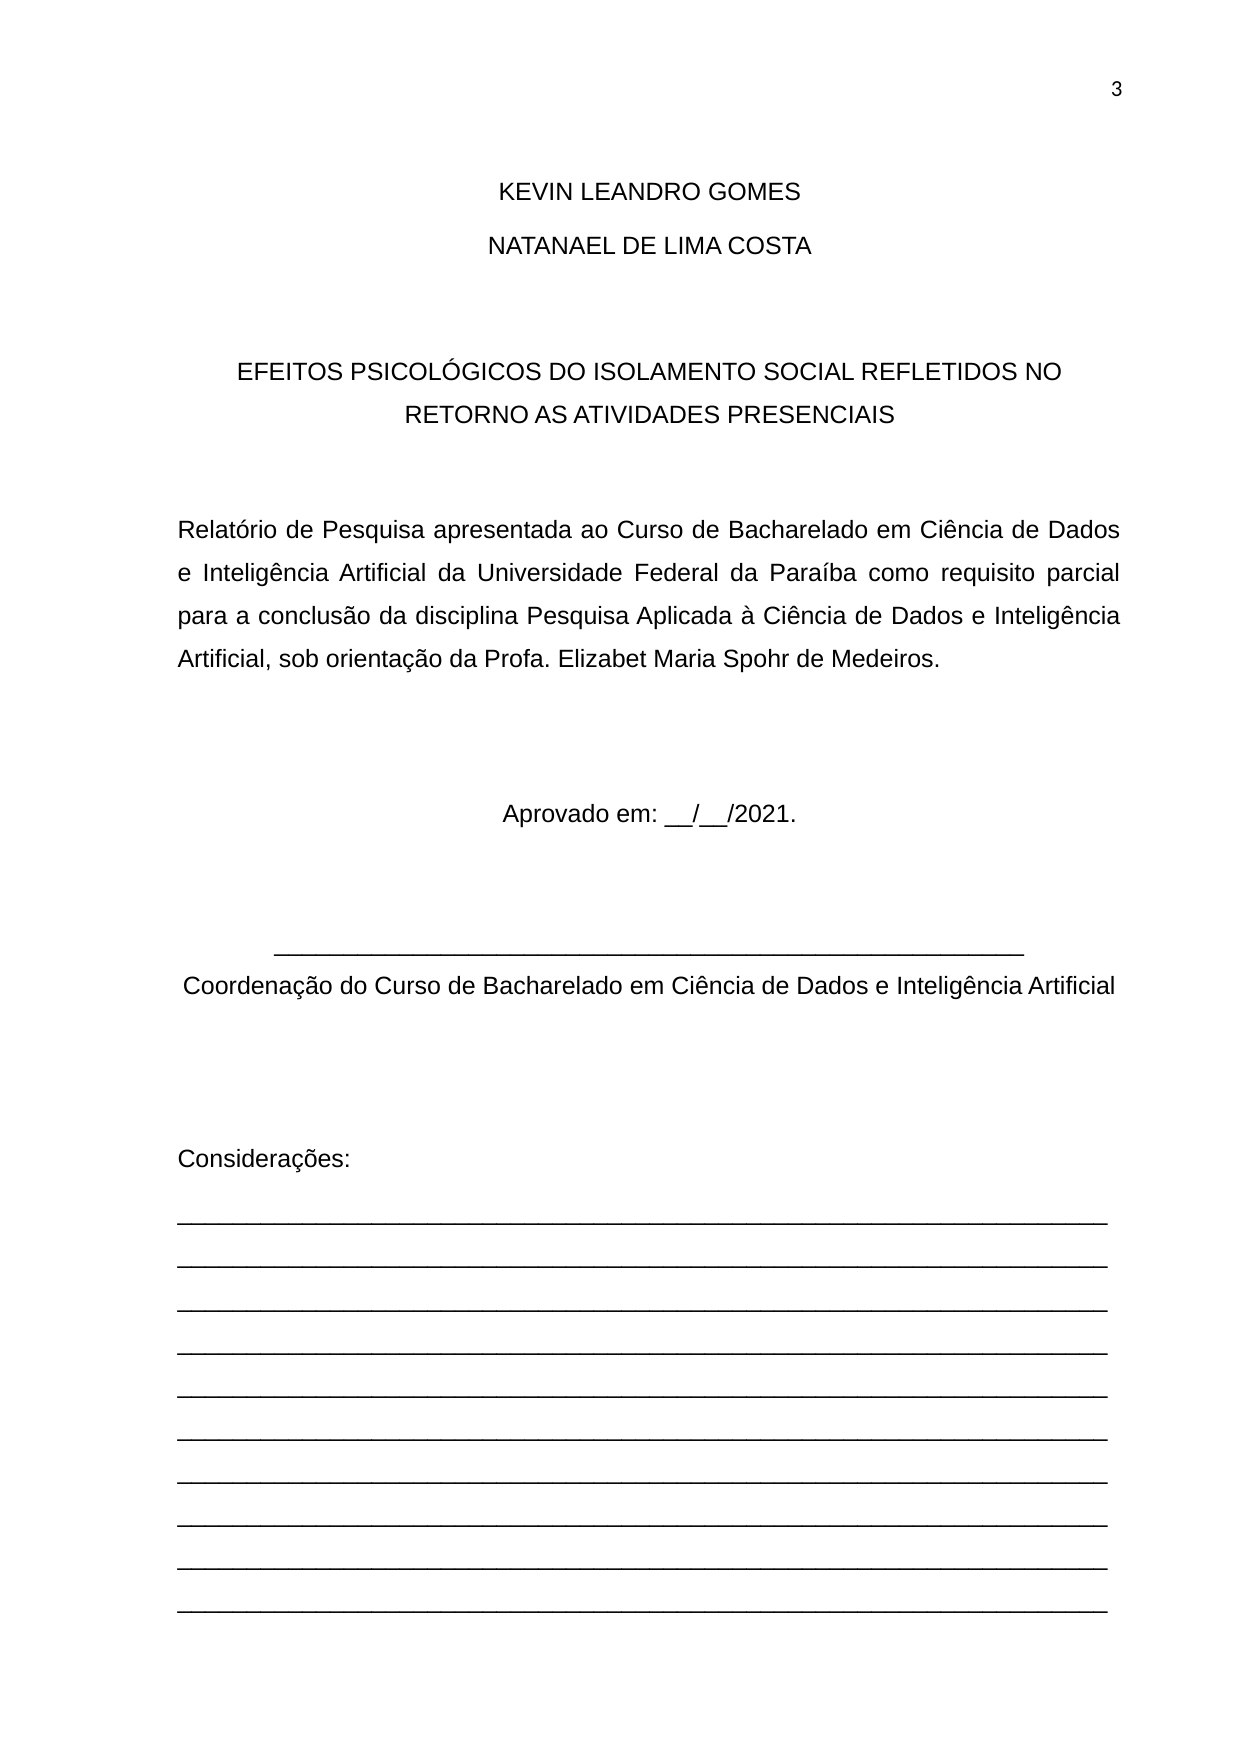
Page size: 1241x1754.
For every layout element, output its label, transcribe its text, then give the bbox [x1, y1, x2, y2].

text KEVIN LEANDRO GOMES [177, 177, 1122, 206]
text ______________________________________________________________________________________________________________________________________ [177, 1370, 1122, 1442]
text ___________________________________________________________________ [177, 1456, 1122, 1485]
text EFEITOS PSICOLÓGICOS DO ISOLAMENTO SOCIAL REFLETIDOS NO RETORNO AS ATIVIDADES PRESENCIAIS [177, 357, 1122, 429]
text Considerações: [177, 1144, 1122, 1172]
text Relatório de Pesquisa apresentada ao Curso de Bacharelado em Ciência de Dados e Inteligência Artificial da Universidade Federal da Paraíba como requisito parcial para a conclusão da disciplina Pesquisa Aplicada à Ciência de Dados e Inteligência Artificial, sob orientação da Profa. Elizabet Maria Spohr de Medeiros. [177, 515, 1122, 673]
text ___________________________________________________________________ [177, 1499, 1122, 1528]
text Coordenação do Curso de Bacharelado em Ciência de Dados e Inteligência Artificial [177, 971, 1122, 1000]
text _________________________________________________________________________________________________________________________________________________________________________________________________________ [177, 1197, 1122, 1312]
text Aprovado em: __/__/2021. [177, 799, 1122, 827]
text ___________________________________________________________________ [177, 1327, 1122, 1356]
text ______________________________________________________ [177, 928, 1122, 957]
text ______________________________________________________________________________________________________________________________________ [177, 1542, 1122, 1614]
text NATANAEL DE LIMA COSTA [177, 231, 1122, 260]
